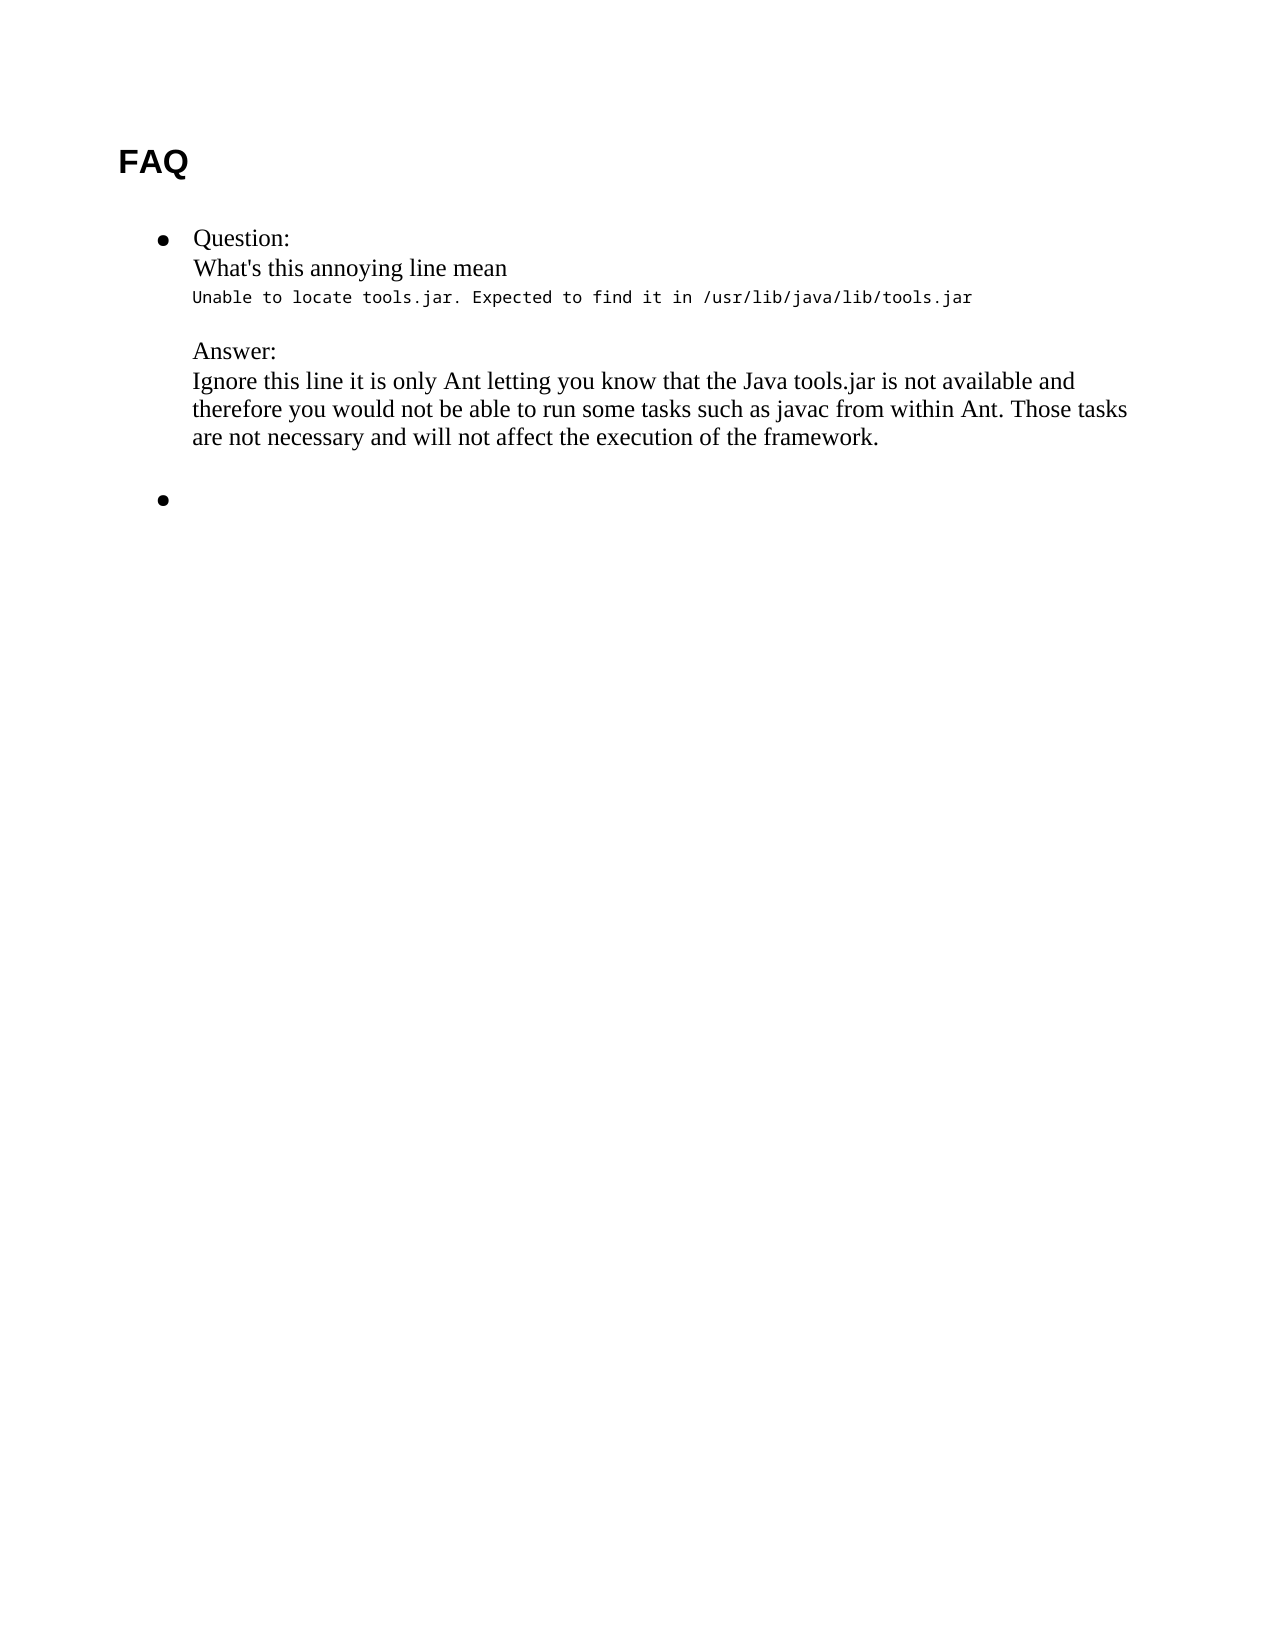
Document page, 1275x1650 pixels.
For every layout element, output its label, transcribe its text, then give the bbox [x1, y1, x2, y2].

text Ignore this line it is only Ant letting you know that the Java tools.jar is not available and therefore you would not be able to run some tasks such as javac from within Ant. Those tasks are not necessary and will not affect the execution of the framework. [192, 367, 1157, 451]
list What's this annoying line mean [156, 254, 1157, 282]
text Unable to locate tools.jar. Expected to find it in /usr/lib/java/lib/tools.jar [192, 285, 1157, 308]
text Answer: [192, 337, 1157, 364]
subtitle FAQ [118, 143, 1157, 181]
list Question: [156, 224, 1157, 252]
